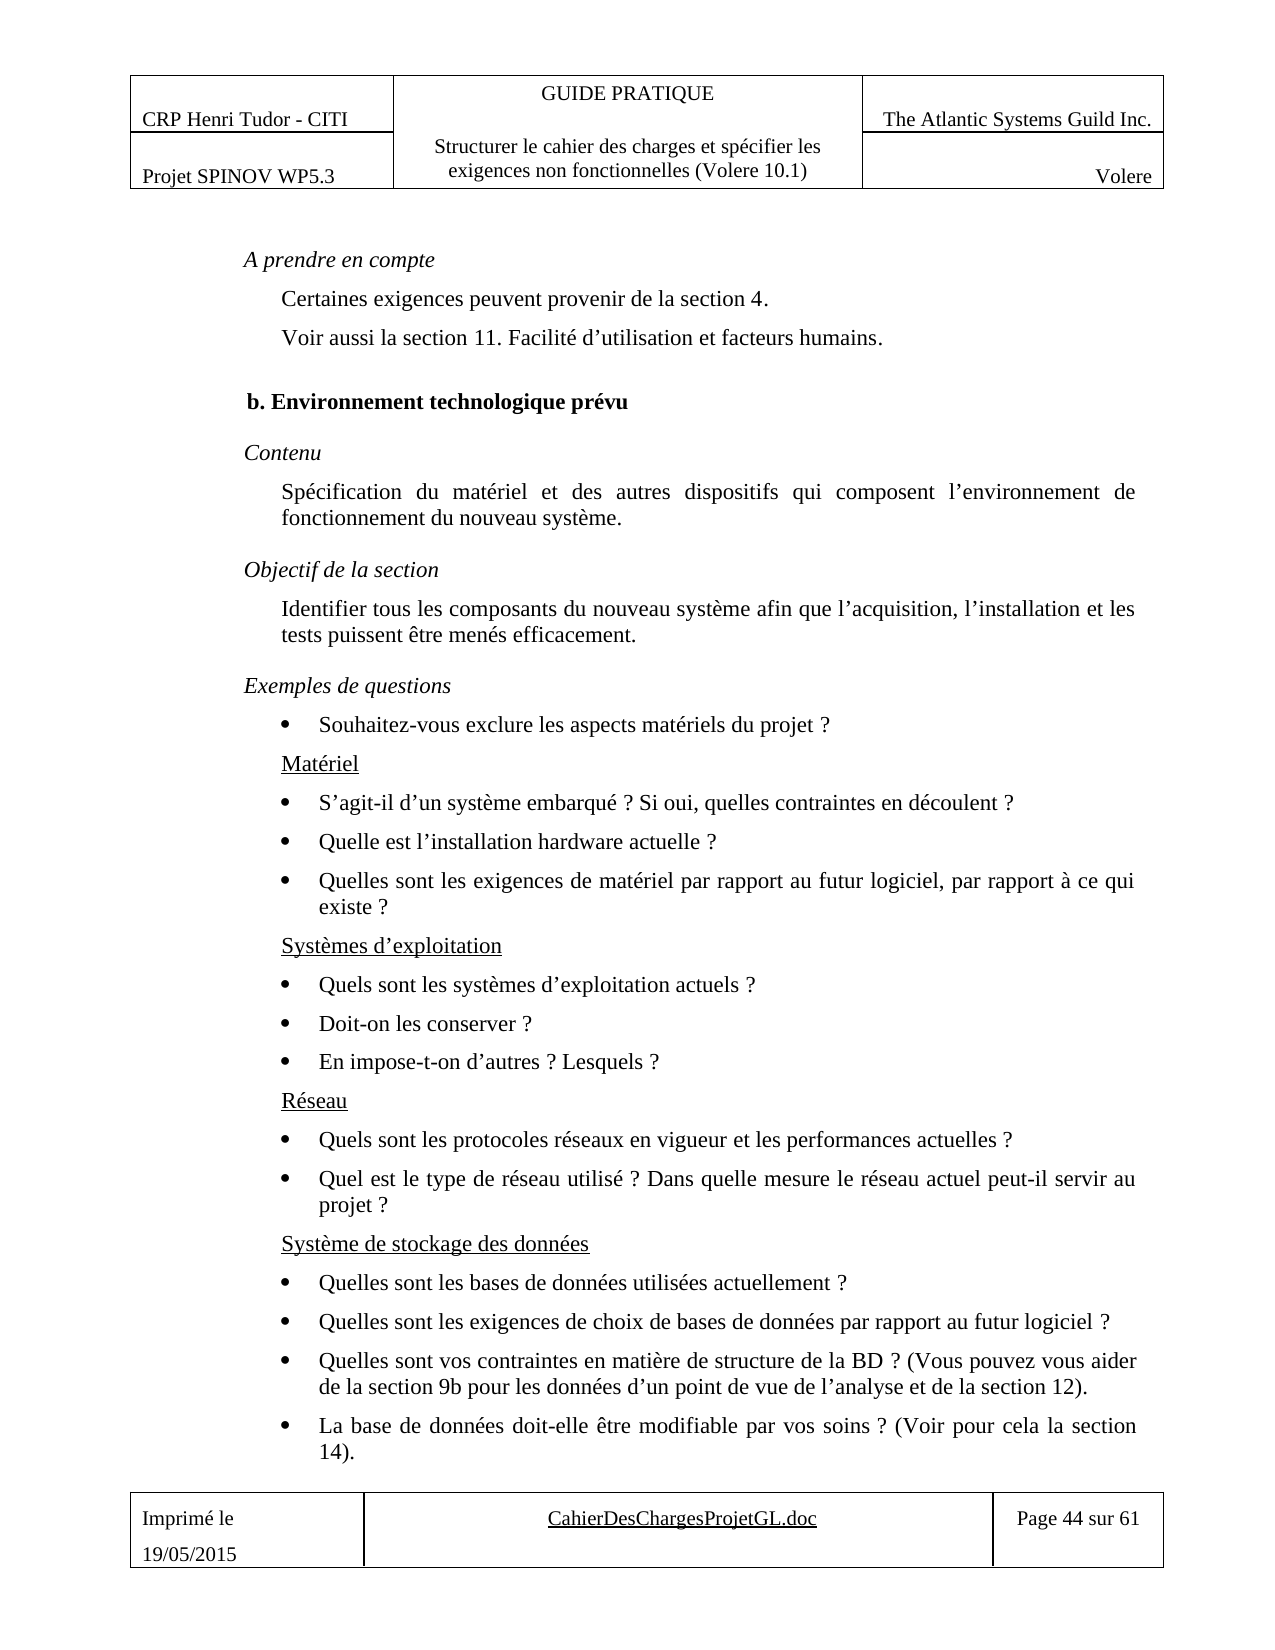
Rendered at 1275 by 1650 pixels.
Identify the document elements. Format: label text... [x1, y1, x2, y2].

subtitle Contenu [244, 439, 1137, 466]
list Quelles sont les exigences de choix de bases de données par rapport au futur logiciel ? [281, 1308, 1137, 1334]
text Identifier tous les composants du nouveau système afin que l’acquisition, l’installation et les tests puissent être menés efficacement. [281, 595, 1137, 647]
text Voir aussi la section 11. Facilité d’utilisation et facteurs humains. [281, 324, 1137, 350]
list Quelle est l’installation hardware actuelle ? [281, 828, 1137, 854]
list La base de données doit-elle être modifiable par vos soins ? (Voir pour cela la section 14). [281, 1412, 1137, 1465]
list Quelles sont les bases de données utilisées actuellement ? [281, 1269, 1137, 1295]
text Systèmes d’exploitation [281, 932, 1137, 958]
list S’agit-il d’un système embarqué ? Si oui, quelles contraintes en découlent ? [281, 789, 1137, 815]
list Quel est le type de réseau utilisé ? Dans quelle mesure le réseau actuel peut-il servir au projet ? [281, 1165, 1137, 1218]
list Quels sont les systèmes d’exploitation actuels ? [281, 971, 1137, 997]
text Réseau [281, 1087, 1137, 1114]
list Quelles sont les exigences de matériel par rapport au futur logiciel, par rapport à ce qui existe ? [281, 867, 1137, 919]
subtitle b. Environnement technologique prévu [247, 388, 1137, 414]
text Matériel [281, 750, 1137, 776]
list En impose-t-on d’autres ? Lesquels ? [281, 1048, 1137, 1075]
text Spécification du matériel et des autres dispositifs qui composent l’environnement de fonctionnement du nouveau système. [281, 478, 1137, 531]
list Doit-on les conserver ? [281, 1009, 1137, 1036]
text Système de stockage des données [281, 1230, 1137, 1257]
text Certaines exigences peuvent provenir de la section 4. [281, 285, 1137, 312]
subtitle Objectif de la section [244, 556, 1137, 582]
subtitle A prendre en compte [244, 246, 1137, 273]
list Souhaitez-vous exclure les aspects matériels du projet ? [281, 711, 1137, 738]
list Quels sont les protocoles réseaux en vigueur et les performances actuelles ? [281, 1126, 1137, 1152]
subtitle Exemples de questions [244, 672, 1137, 699]
list Quelles sont vos contraintes en matière de structure de la BD ? (Vous pouvez vous aider de la section 9b pour les données d’un point de vue de l’analyse et de la section 12). [281, 1347, 1137, 1399]
